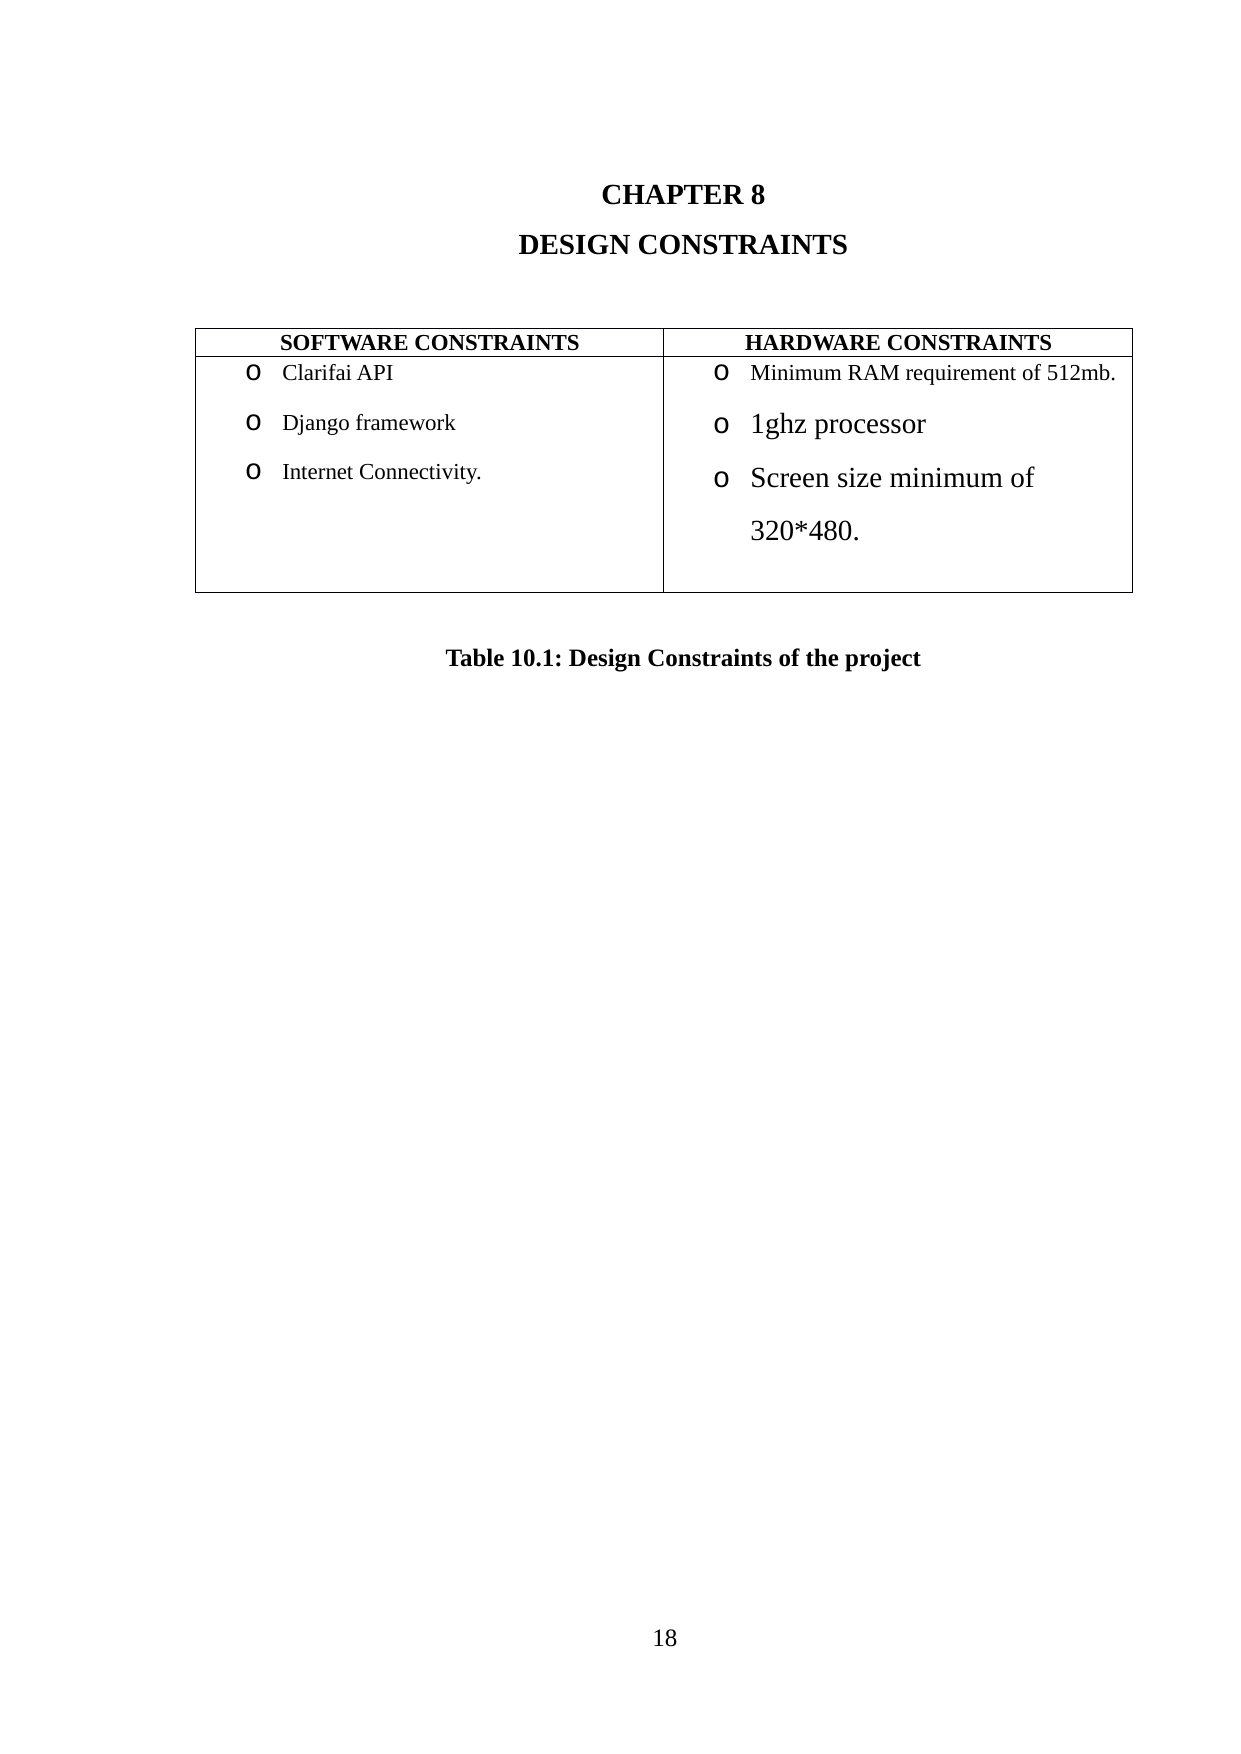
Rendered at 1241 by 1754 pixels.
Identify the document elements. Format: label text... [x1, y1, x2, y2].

text DESIGN CONSTRAINTS [244, 227, 1122, 261]
table_header HARDWARE CONSTRAINTS [664, 329, 1132, 356]
table_cell Clarifai API Django framework Internet Connectivity. [196, 357, 663, 592]
table_cell Minimum RAM requirement of 512mb. 1ghz processor Screen size minimum of 320*480. [664, 357, 1132, 592]
text CHAPTER 8 [244, 177, 1122, 211]
table_header SOFTWARE CONSTRAINTS [196, 329, 663, 356]
text Table 10.1: Design Constraints of the project [244, 643, 1122, 672]
